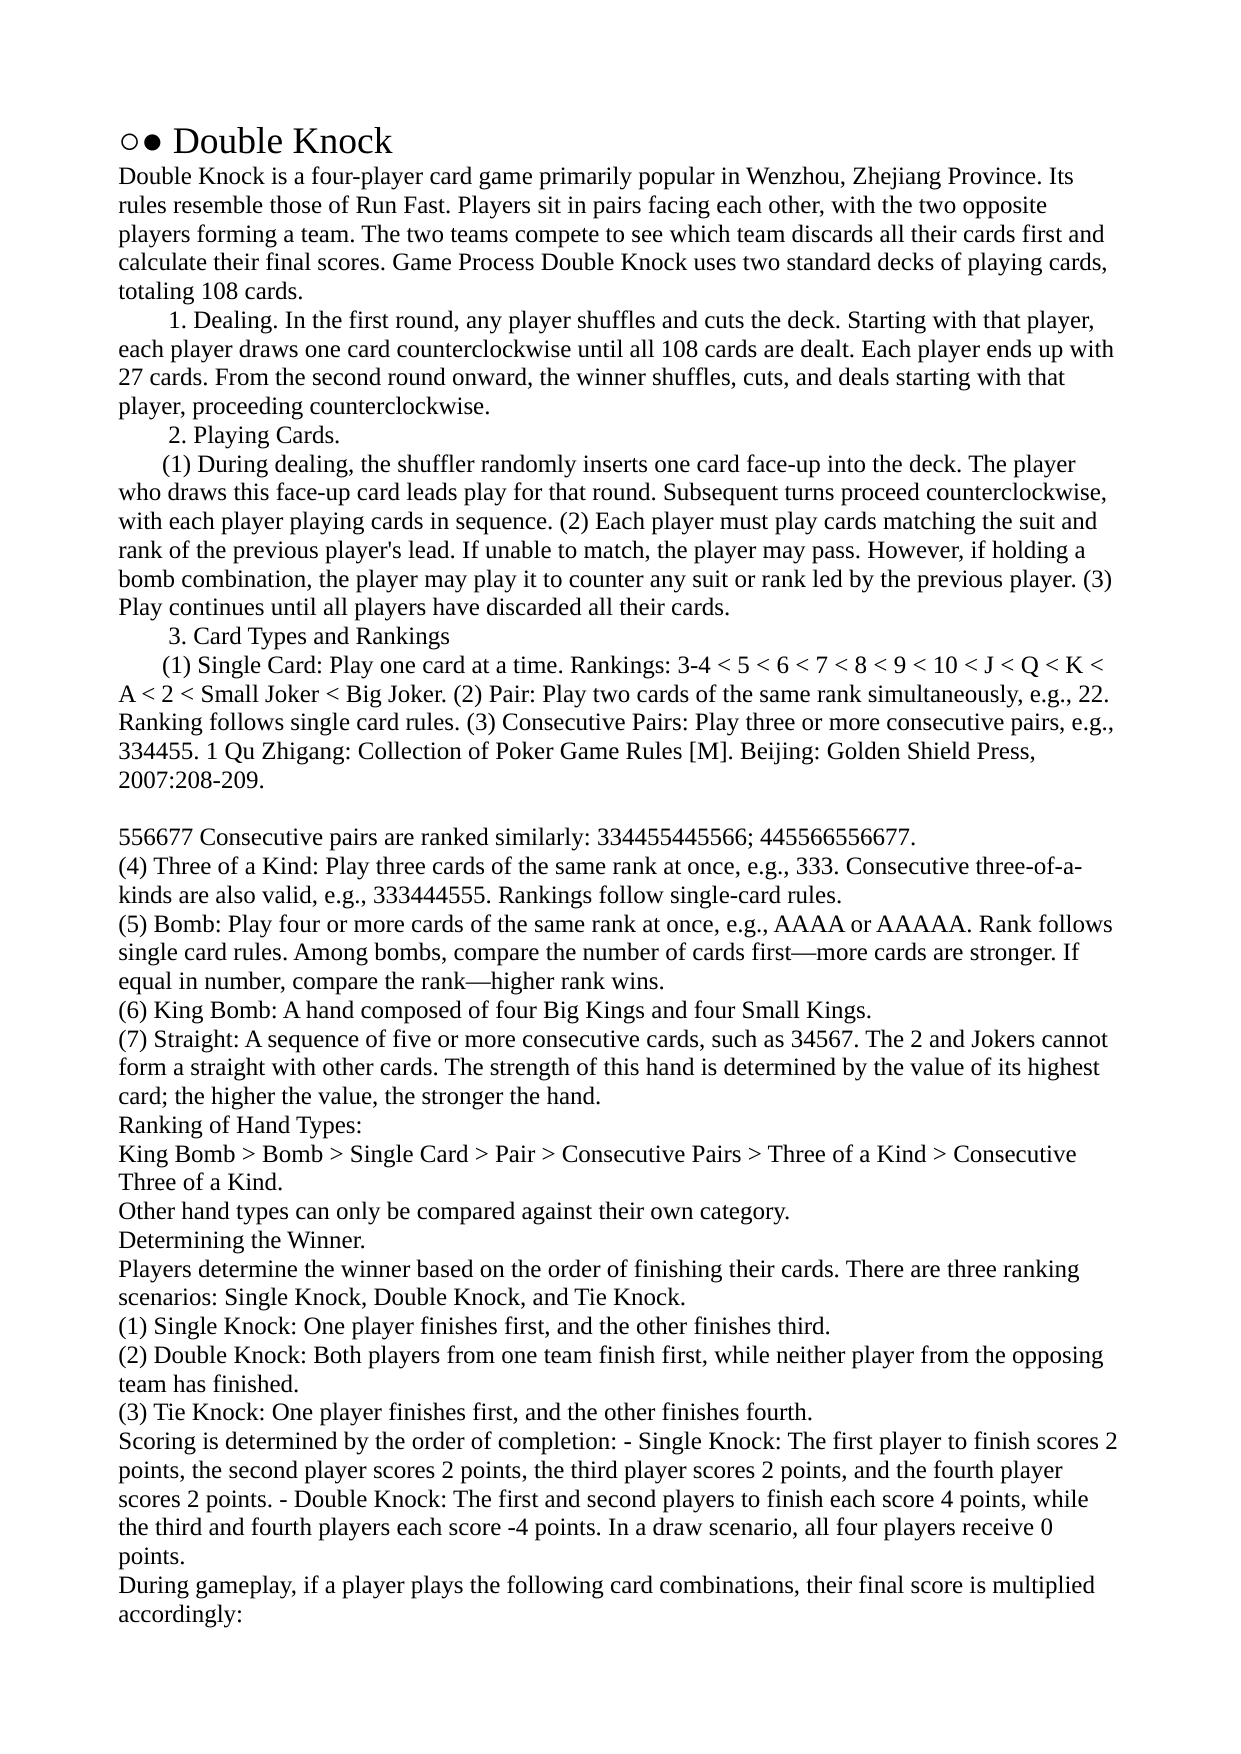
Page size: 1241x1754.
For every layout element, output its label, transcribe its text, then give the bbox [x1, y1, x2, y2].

text (6) King Bomb: A hand composed of four Big Kings and four Small Kings. [118, 995, 1122, 1024]
text (1) During dealing, the shuffler randomly inserts one card face-up into the deck. The player who draws this face-up card leads play for that round. Subsequent turns proceed counterclockwise, with each player playing cards in sequence. (2) Each player must play cards matching the suit and rank of the previous player's lead. If unable to match, the player may pass. However, if holding a bomb combination, the player may play it to counter any suit or rank led by the previous player. (3) Play continues until all players have discarded all their cards. [118, 449, 1122, 621]
text Determining the Winner. [118, 1225, 1122, 1254]
text King Bomb > Bomb > Single Card > Pair > Consecutive Pairs > Three of a Kind > Consecutive Three of a Kind. [118, 1139, 1122, 1196]
text Double Knock is a four-player card game primarily popular in Wenzhou, Zhejiang Province. Its rules resemble those of Run Fast. Players sit in pairs facing each other, with the two opposite players forming a team. The two teams compete to see which team discards all their cards first and calculate their final scores. Game Process Double Knock uses two standard decks of playing cards, totaling 108 cards. [118, 161, 1122, 305]
text Ranking of Hand Types: [118, 1110, 1122, 1139]
text (3) Tie Knock: One player finishes first, and the other finishes fourth. [118, 1397, 1122, 1426]
text (5) Bomb: Play four or more cards of the same rank at once, e.g., AAAA or AAAAA. Rank follows single card rules. Among bombs, compare the number of cards first—more cards are stronger. If equal in number, compare the rank—higher rank wins. [118, 909, 1122, 995]
text During gameplay, if a player plays the following card combinations, their final score is multiplied accordingly: [118, 1570, 1122, 1627]
text 3. Card Types and Rankings [118, 621, 1122, 650]
text (1) Single Knock: One player finishes first, and the other finishes third. [118, 1311, 1122, 1340]
text Players determine the winner based on the order of finishing their cards. There are three ranking scenarios: Single Knock, Double Knock, and Tie Knock. [118, 1254, 1122, 1311]
text 556677 Consecutive pairs are ranked similarly: 334455445566; 445566556677. [118, 822, 1122, 851]
text Other hand types can only be compared against their own category. [118, 1196, 1122, 1225]
text (1) Single Card: Play one card at a time. Rankings: 3-4 < 5 < 6 < 7 < 8 < 9 < 10 < J < Q < K < A < 2 < Small Joker < Big Joker. (2) Pair: Play two cards of the same rank simultaneously, e.g., 22. Ranking follows single card rules. (3) Consecutive Pairs: Play three or more consecutive pairs, e.g., 334455. 1 Qu Zhigang: Collection of Poker Game Rules [M]. Beijing: Golden Shield Press, 2007:208-209. [118, 650, 1122, 794]
text (2) Double Knock: Both players from one team finish first, while neither player from the opposing team has finished. [118, 1340, 1122, 1397]
text 2. Playing Cards. [118, 420, 1122, 449]
text (4) Three of a Kind: Play three cards of the same rank at once, e.g., 333. Consecutive three-of-a-kinds are also valid, e.g., 333444555. Rankings follow single-card rules. [118, 851, 1122, 909]
text 1. Dealing. In the first round, any player shuffles and cuts the deck. Starting with that player, each player draws one card counterclockwise until all 108 cards are dealt. Each player ends up with 27 cards. From the second round onward, the winner shuffles, cuts, and deals starting with that player, proceeding counterclockwise. [118, 305, 1122, 420]
text Scoring is determined by the order of completion: - Single Knock: The first player to finish scores 2 points, the second player scores 2 points, the third player scores 2 points, and the fourth player scores 2 points. - Double Knock: The first and second players to finish each score 4 points, while the third and fourth players each score -4 points. In a draw scenario, all four players receive 0 points. [118, 1426, 1122, 1570]
text (7) Straight: A sequence of five or more consecutive cards, such as 34567. The 2 and Jokers cannot form a straight with other cards. The strength of this hand is determined by the value of its highest card; the higher the value, the stronger the hand. [118, 1024, 1122, 1110]
text ○● Double Knock [118, 118, 1122, 161]
